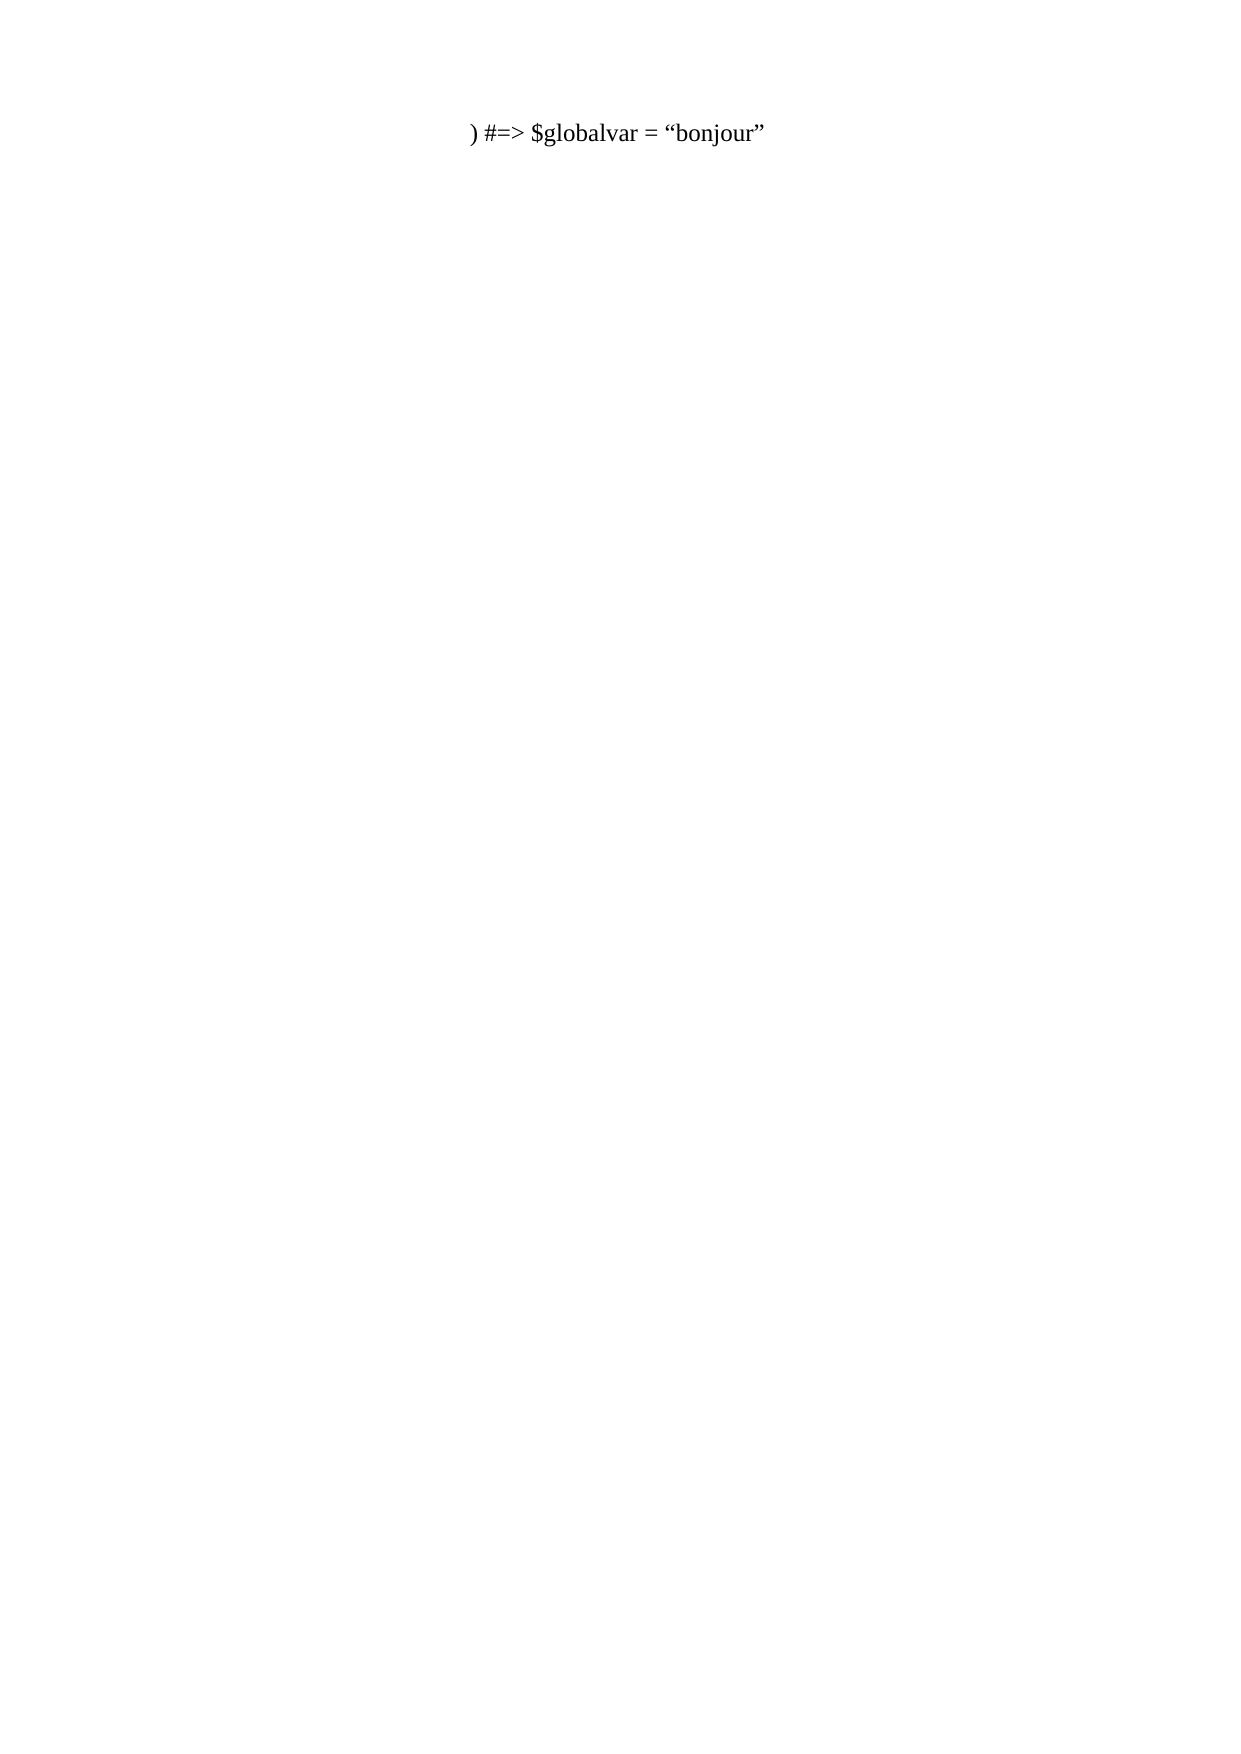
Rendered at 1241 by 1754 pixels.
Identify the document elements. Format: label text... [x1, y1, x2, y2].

text ) #=> $globalvar = “bonjour” [118, 118, 1122, 147]
